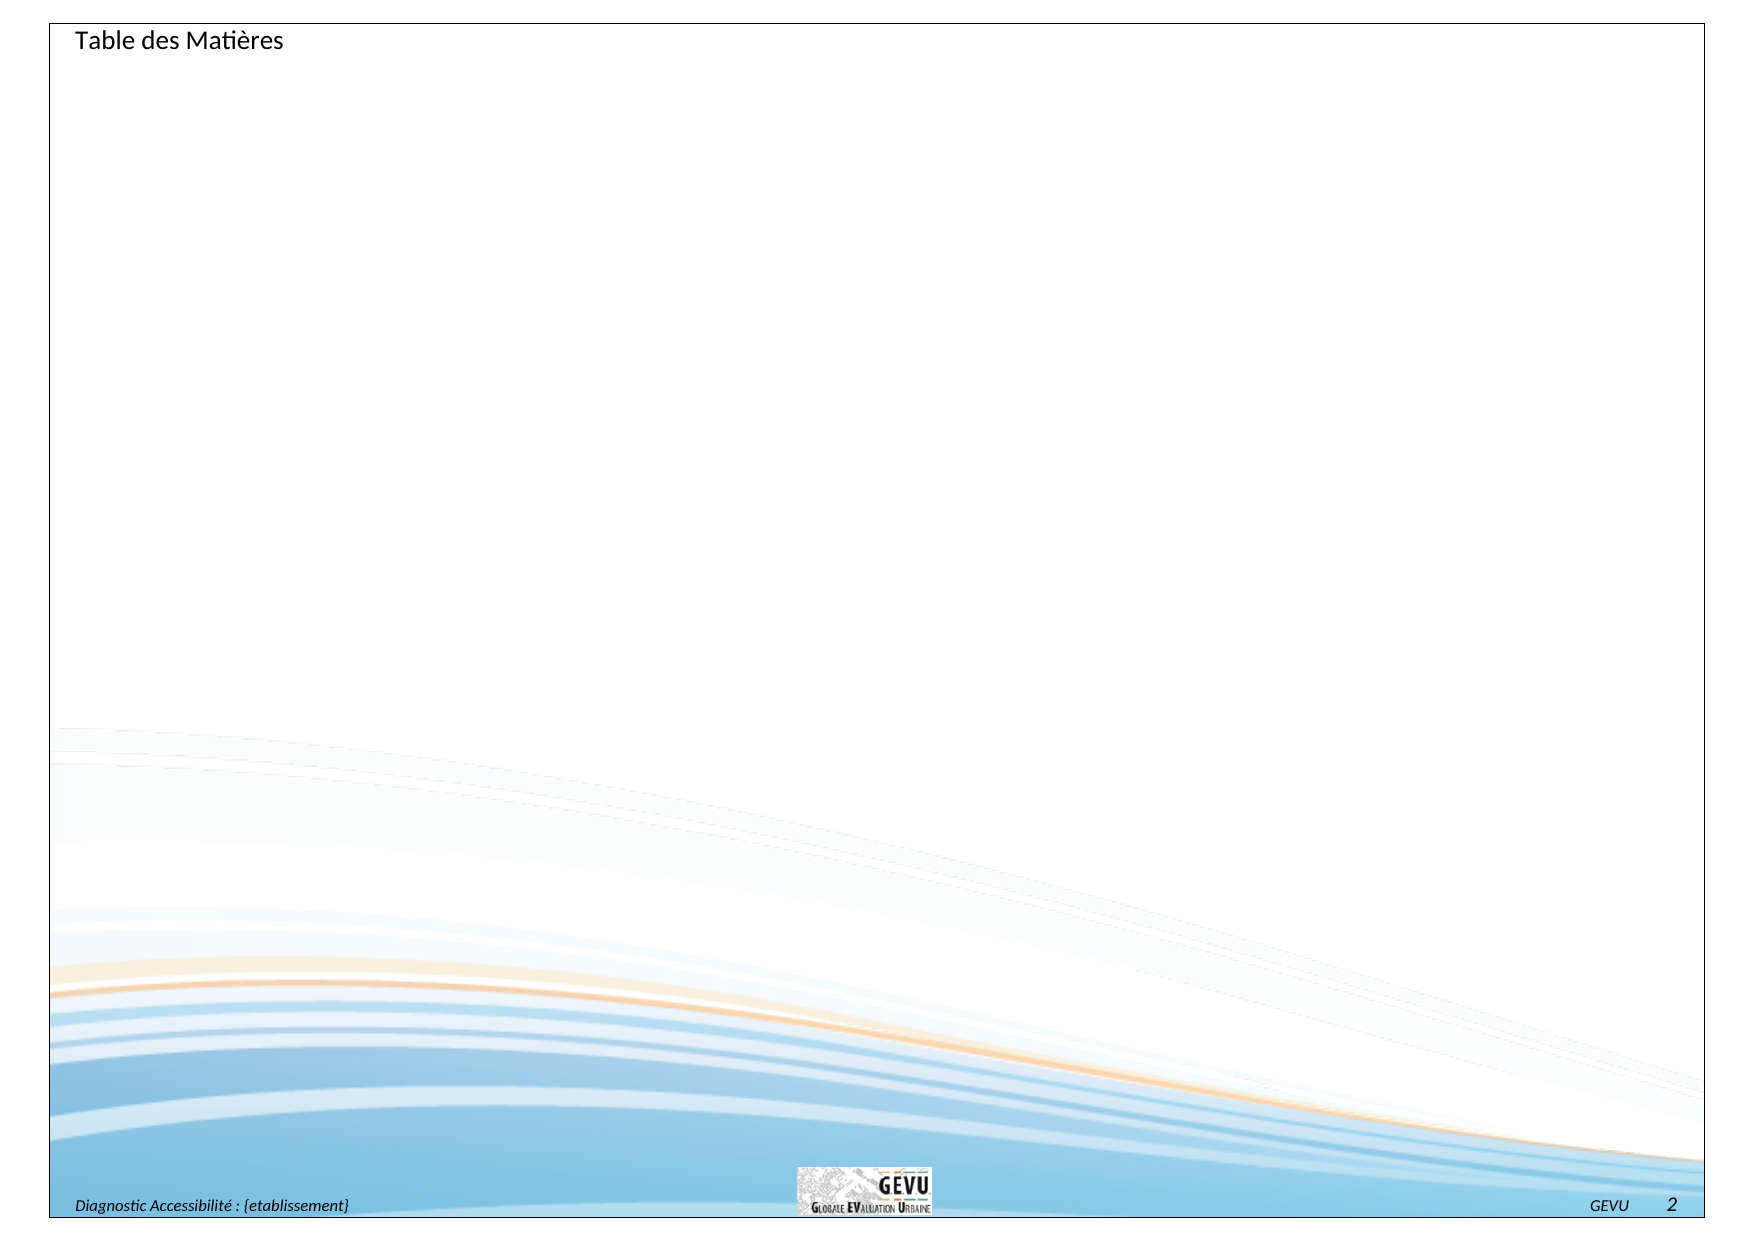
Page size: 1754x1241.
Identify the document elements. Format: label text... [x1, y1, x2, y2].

text Table des Matières [75, 24, 1679, 56]
picture [476, 850, 1277, 1217]
